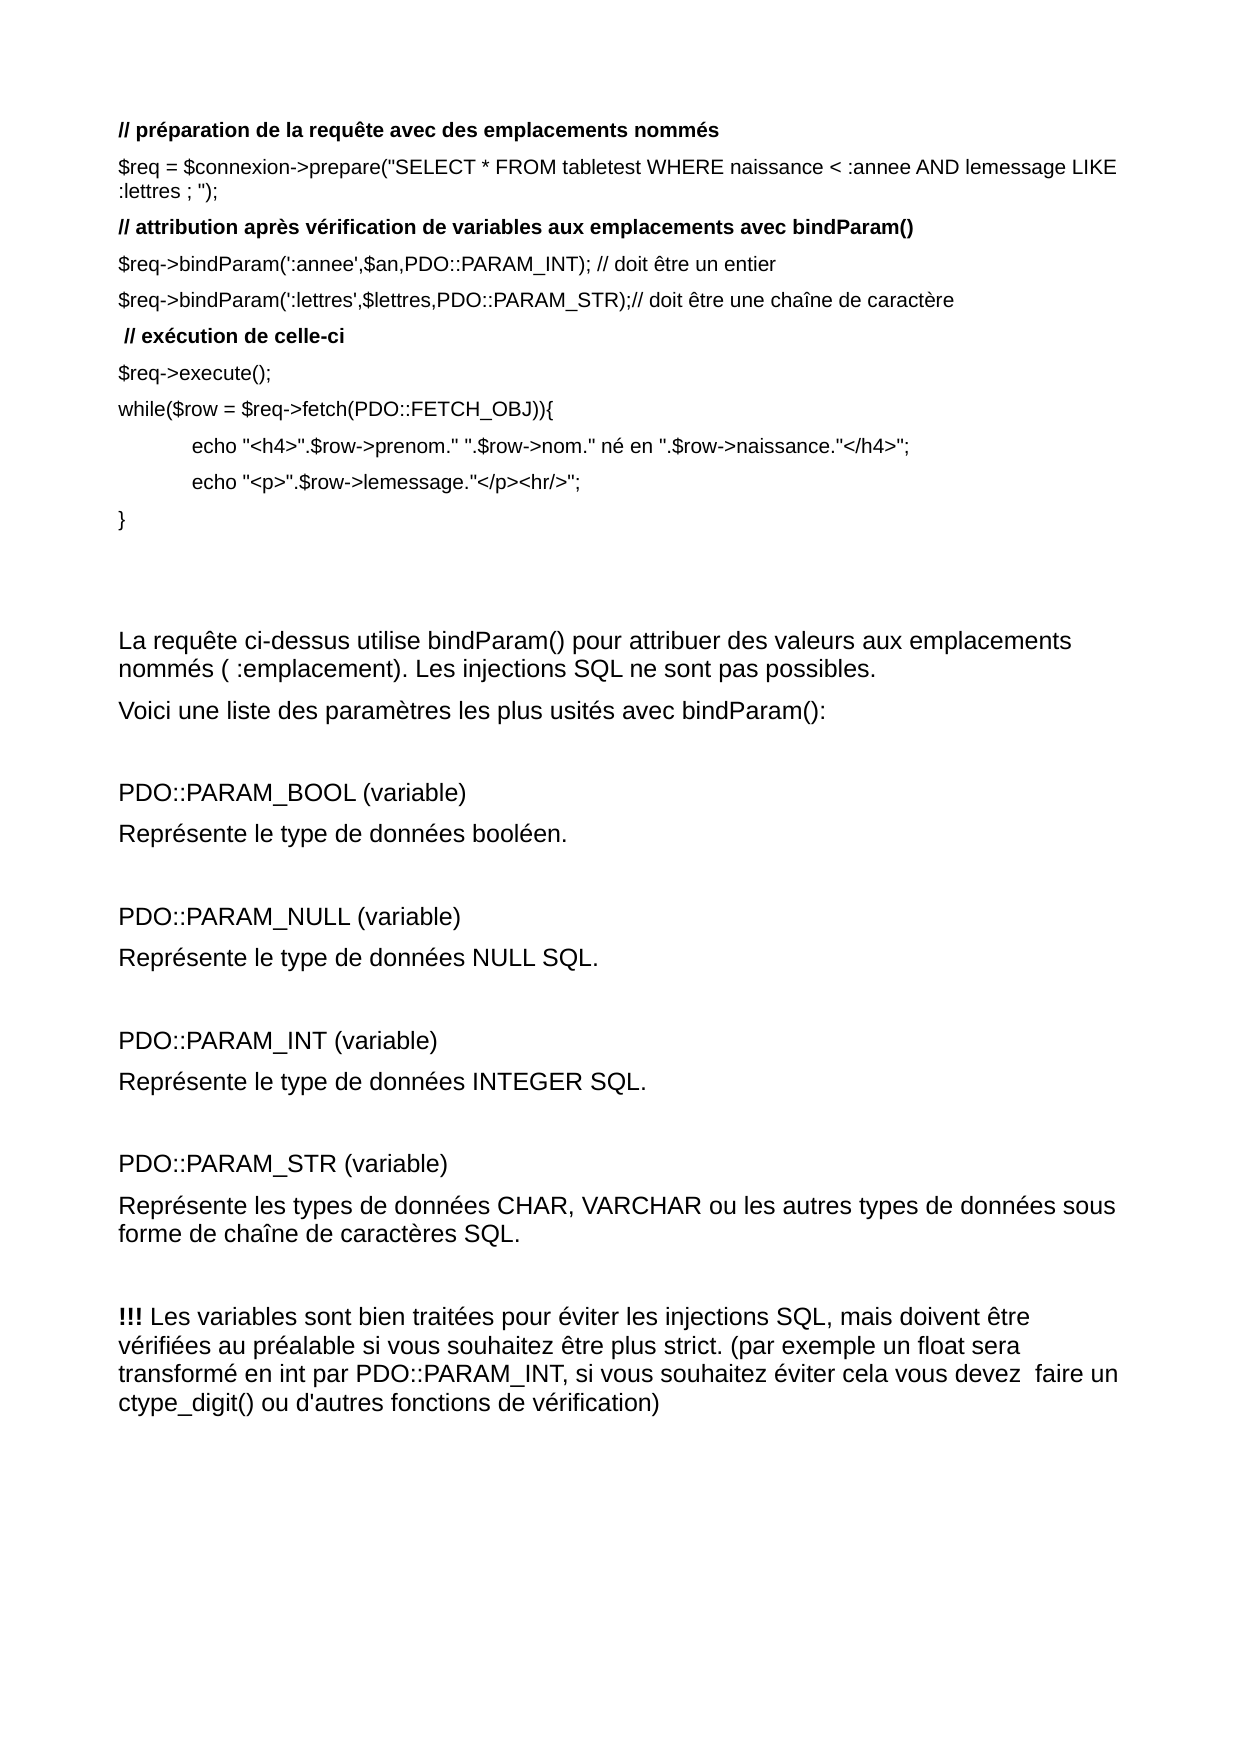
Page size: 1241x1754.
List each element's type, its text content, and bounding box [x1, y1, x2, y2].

text La requête ci-dessus utilise bindParam() pour attribuer des valeurs aux emplacements nommés ( :emplacement). Les injections SQL ne sont pas possibles. [118, 626, 1122, 683]
text Représente les types de données CHAR, VARCHAR ou les autres types de données sous forme de chaîne de caractères SQL. [118, 1191, 1122, 1248]
text echo "<h4>".$row->prenom." ".$row->nom." né en ".$row->naissance."</h4>"; [118, 434, 1122, 458]
text } [118, 507, 1122, 531]
text $req->execute(); [118, 361, 1122, 385]
text PDO::PARAM_NULL (variable) [118, 902, 1122, 931]
text PDO::PARAM_BOOL (variable) [118, 778, 1122, 807]
text PDO::PARAM_INT (variable) [118, 1026, 1122, 1054]
text // préparation de la requête avec des emplacements nommés [118, 118, 1122, 142]
text Voici une liste des paramètres les plus usités avec bindParam(): [118, 696, 1122, 724]
text // attribution après vérification de variables aux emplacements avec bindParam() [118, 215, 1122, 239]
text // exécution de celle-ci [118, 324, 1122, 348]
text PDO::PARAM_STR (variable) [118, 1149, 1122, 1178]
text Représente le type de données booléen. [118, 819, 1122, 848]
text echo "<p>".$row->lemessage."</p><hr/>"; [118, 470, 1122, 494]
text $req = $connexion->prepare("SELECT * FROM tabletest WHERE naissance < :annee AND lemessage LIKE :lettres ; "); [118, 154, 1122, 202]
text while($row = $req->fetch(PDO::FETCH_OBJ)){ [118, 397, 1122, 421]
text !!! Les variables sont bien traitées pour éviter les injections SQL, mais doivent être vérifiées au préalable si vous souhaitez être plus strict. (par exemple un float sera transformé en int par PDO::PARAM_INT, si vous souhaitez éviter cela vous devez faire un ctype_digit() ou d'autres fonctions de vérification) [118, 1302, 1122, 1417]
text Représente le type de données NULL SQL. [118, 943, 1122, 972]
text $req->bindParam(':annee',$an,PDO::PARAM_INT); // doit être un entier [118, 251, 1122, 275]
text Représente le type de données INTEGER SQL. [118, 1067, 1122, 1096]
text $req->bindParam(':lettres',$lettres,PDO::PARAM_STR);// doit être une chaîne de caractère [118, 288, 1122, 312]
